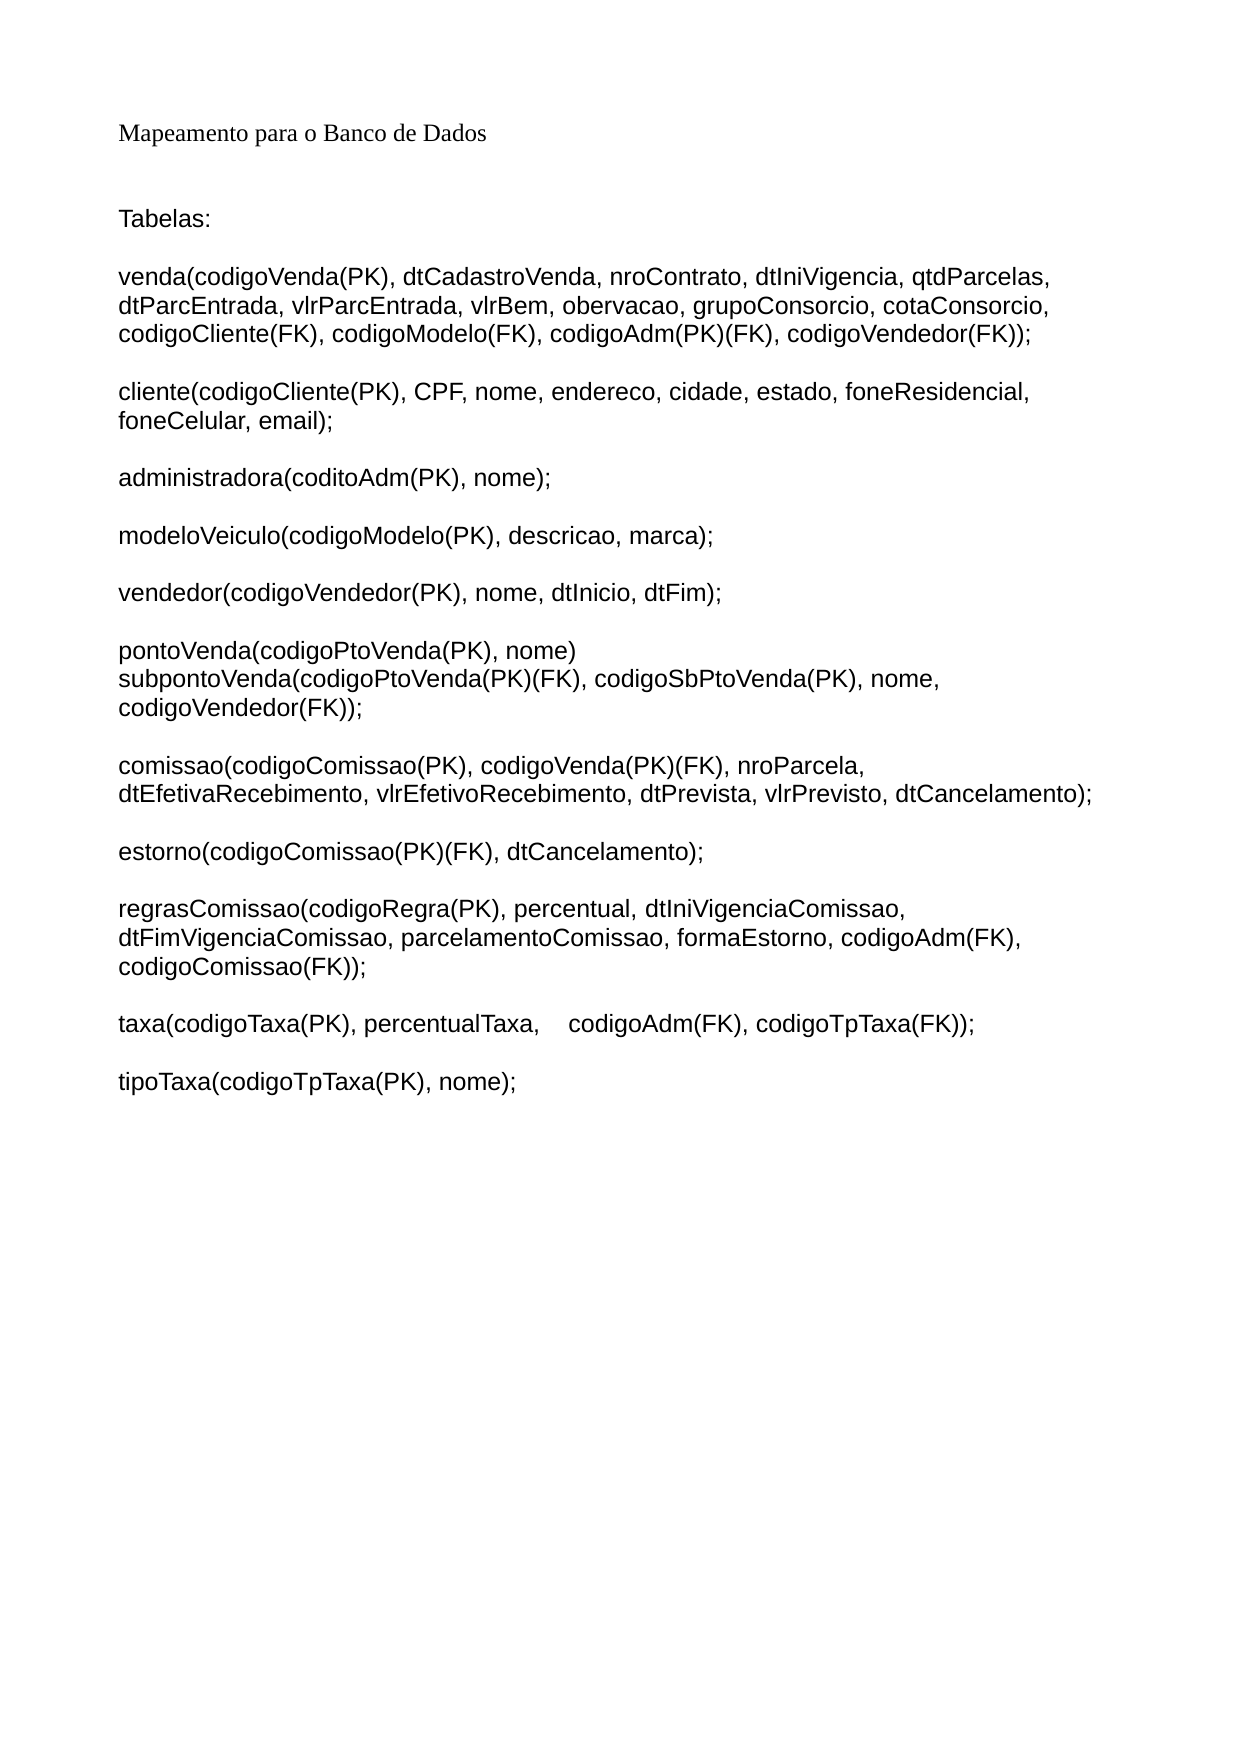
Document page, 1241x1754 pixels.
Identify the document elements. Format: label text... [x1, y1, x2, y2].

text Tabelas: [118, 204, 1122, 233]
text pontoVenda(codigoPtoVenda(PK), nome) [118, 636, 1122, 664]
text modeloVeiculo(codigoModelo(PK), descricao, marca); [118, 521, 1122, 549]
text Mapeamento para o Banco de Dados [118, 118, 1122, 147]
text taxa(codigoTaxa(PK), percentualTaxa, codigoAdm(FK), codigoTpTaxa(FK)); [118, 1009, 1122, 1038]
text cliente(codigoCliente(PK), CPF, nome, endereco, cidade, estado, foneResidencial, foneCelular, email); [118, 377, 1122, 434]
text subpontoVenda(codigoPtoVenda(PK)(FK), codigoSbPtoVenda(PK), nome, codigoVendedor(FK)); [118, 664, 1122, 722]
text venda(codigoVenda(PK), dtCadastroVenda, nroContrato, dtIniVigencia, qtdParcelas, dtParcEntrada, vlrParcEntrada, vlrBem, obervacao, grupoConsorcio, cotaConsorcio, codigoCliente(FK), codigoModelo(FK), codigoAdm(PK)(FK), codigoVendedor(FK)); [118, 262, 1122, 348]
text regrasComissao(codigoRegra(PK), percentual, dtIniVigenciaComissao, dtFimVigenciaComissao, parcelamentoComissao, formaEstorno, codigoAdm(FK), codigoComissao(FK)); [118, 894, 1122, 981]
text administradora(coditoAdm(PK), nome); [118, 463, 1122, 492]
text estorno(codigoComissao(PK)(FK), dtCancelamento); [118, 837, 1122, 866]
text tipoTaxa(codigoTpTaxa(PK), nome); [118, 1067, 1122, 1096]
text vendedor(codigoVendedor(PK), nome, dtInicio, dtFim); [118, 578, 1122, 607]
text comissao(codigoComissao(PK), codigoVenda(PK)(FK), nroParcela, dtEfetivaRecebimento, vlrEfetivoRecebimento, dtPrevista, vlrPrevisto, dtCancelamento); [118, 751, 1122, 808]
